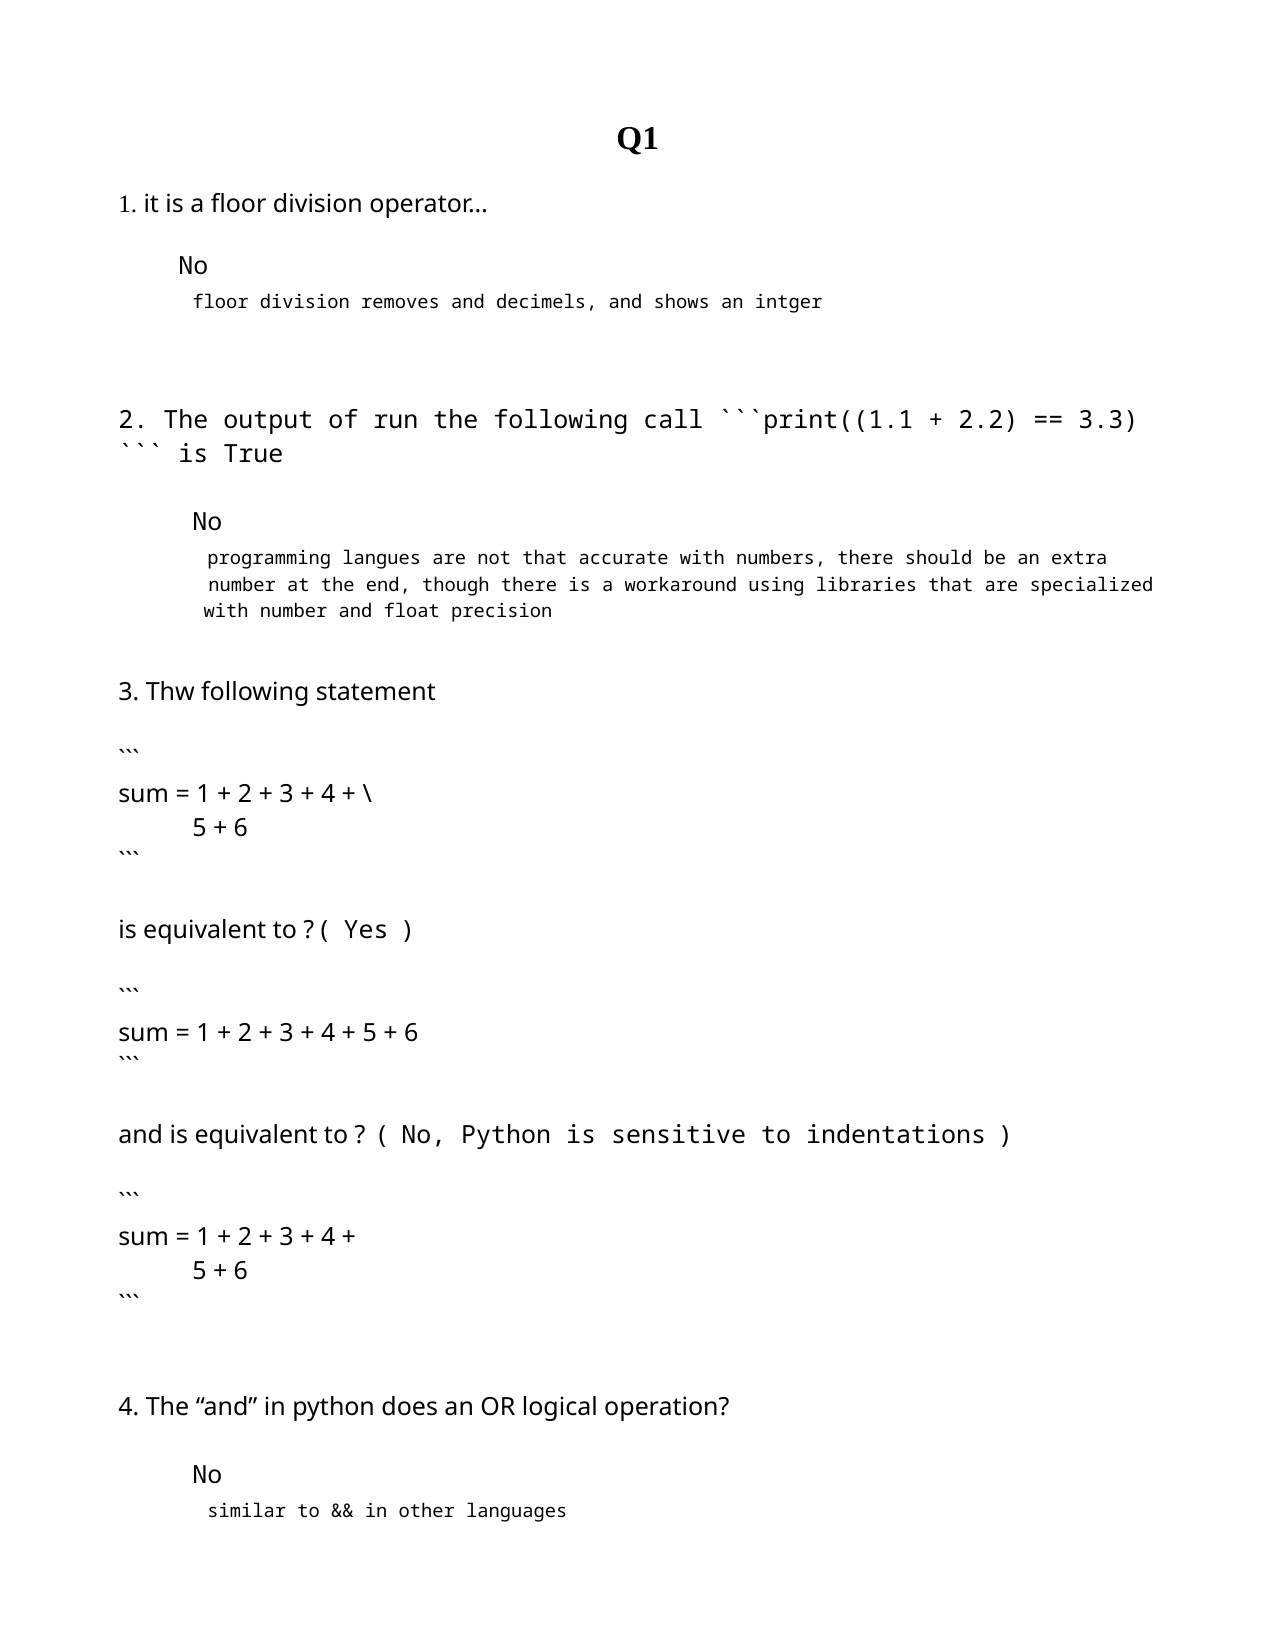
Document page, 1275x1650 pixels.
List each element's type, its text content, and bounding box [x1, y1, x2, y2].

text programming langues are not that accurate with numbers, there should be an extra [118, 537, 1157, 572]
text with number and float precision [118, 597, 1157, 623]
text No [118, 503, 1157, 537]
text 3. Thw following statement [118, 674, 1157, 708]
text No [118, 1457, 1157, 1491]
text 1. it is a floor division operator… [118, 185, 1157, 219]
text similar to && in other languages [118, 1491, 1157, 1525]
text ``` [118, 1048, 1157, 1082]
text 5 + 6 [118, 1253, 1157, 1287]
text ``` [118, 742, 1157, 776]
text ``` [118, 980, 1157, 1014]
text floor division removes and decimels, and shows an intger [118, 282, 1157, 316]
text No [118, 248, 1157, 282]
text 5 + 6 [118, 810, 1157, 844]
text and is equivalent to ? ( No, Python is sensitive to indentations ) [118, 1116, 1157, 1151]
text ``` [118, 1287, 1157, 1321]
text sum = 1 + 2 + 3 + 4 + \ [118, 776, 1157, 810]
text ``` [118, 1184, 1157, 1219]
text ``` [118, 844, 1157, 878]
text sum = 1 + 2 + 3 + 4 + 5 + 6 [118, 1014, 1157, 1048]
text number at the end, though there is a workaround using libraries that are specialized [118, 572, 1157, 597]
text sum = 1 + 2 + 3 + 4 + [118, 1219, 1157, 1253]
text 2. The output of run the following call ```print((1.1 + 2.2) == 3.3) ``` is True [118, 401, 1157, 469]
text 4. The “and” in python does an OR logical operation? [118, 1389, 1157, 1423]
text Q1 [118, 118, 1157, 156]
text is equivalent to ? ( Yes ) [118, 912, 1157, 946]
